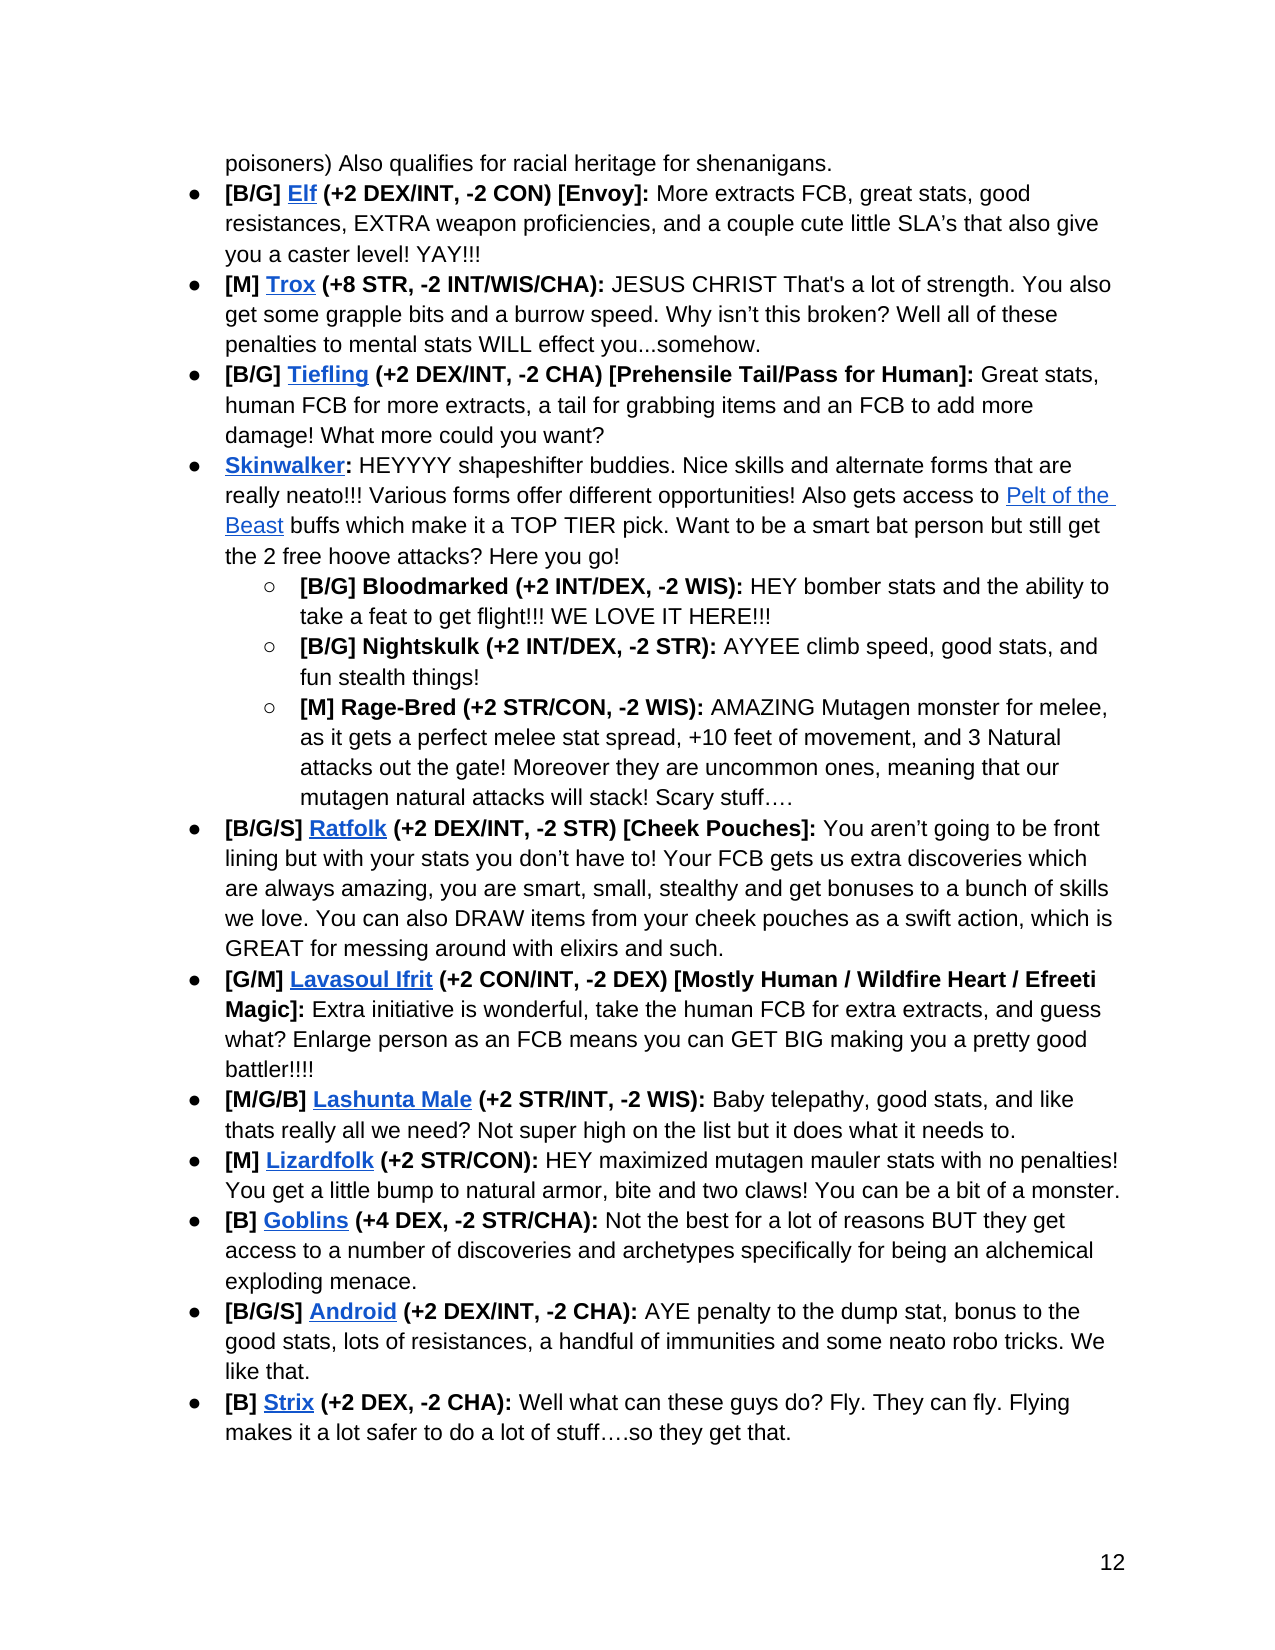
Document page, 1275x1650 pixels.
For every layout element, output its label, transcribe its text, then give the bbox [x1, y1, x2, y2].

list [B/G/S] Android (+2 DEX/INT, -2 CHA): AYE penalty to the dump stat, bonus to the good stats, lots of resistances, a handful of immunities and some neato robo tricks. We like that. [187, 1298, 1125, 1385]
list [B/G] Bloodmarked (+2 INT/DEX, -2 WIS): HEY bomber stats and the ability to take a feat to get flight!!! WE LOVE IT HERE!!! [262, 573, 1125, 629]
list [B] Goblins (+4 DEX, -2 STR/CHA): Not the best for a lot of reasons BUT they get access to a number of discoveries and archetypes specifically for being an alchemical exploding menace. [187, 1207, 1125, 1294]
list [B/G] Nightskulk (+2 INT/DEX, -2 STR): AYYEE climb speed, good stats, and fun stealth things! [262, 633, 1125, 690]
list [M] Rage-Bred (+2 STR/CON, -2 WIS): AMAZING Mutagen monster for melee, as it gets a perfect melee stat spread, +10 feet of movement, and 3 Natural attacks out the gate! Moreover they are uncommon ones, meaning that our mutagen natural attacks will stack! Scary stuff…. [262, 694, 1125, 811]
list poisoners) Also qualifies for racial heritage for shenanigans. [187, 150, 1125, 176]
list [M/G/B] Lashunta Male (+2 STR/INT, -2 WIS): Baby telepathy, good stats, and like thats really all we need? Not super high on the list but it does what it needs to. [187, 1086, 1125, 1143]
list [B/G] Tiefling (+2 DEX/INT, -2 CHA) [Prehensile Tail/Pass for Human]: Great stats, human FCB for more extracts, a tail for grabbing items and an FCB to add more damage! What more could you want? [187, 361, 1125, 448]
list Skinwalker: HEYYYY shapeshifter buddies. Nice skills and alternate forms that are really neato!!! Various forms offer different opportunities! Also gets access to Pelt of the Beast buffs which make it a TOP TIER pick. Want to be a smart bat person but still get the 2 free hoove attacks? Here you go! [187, 452, 1125, 569]
list [M] Trox (+8 STR, -2 INT/WIS/CHA): JESUS CHRIST That's a lot of strength. You also get some grapple bits and a burrow speed. Why isn’t this broken? Well all of these penalties to mental stats WILL effect you...somehow. [187, 271, 1125, 358]
list [M] Lizardfolk (+2 STR/CON): HEY maximized mutagen mauler stats with no penalties! You get a little bump to natural armor, bite and two claws! You can be a bit of a monster. [187, 1147, 1125, 1203]
list [B/G/S] Ratfolk (+2 DEX/INT, -2 STR) [Cheek Pouches]: You aren’t going to be front lining but with your stats you don’t have to! Your FCB gets us extra discoveries which are always amazing, you are smart, small, stealthy and get bonuses to a bunch of skills we love. You can also DRAW items from your cheek pouches as a swift action, which is GREAT for messing around with elixirs and such. [187, 814, 1125, 962]
list [B/G] Elf (+2 DEX/INT, -2 CON) [Envoy]: More extracts FCB, great stats, good resistances, EXTRA weapon proficiencies, and a couple cute little SLA’s that also give you a caster level! YAY!!! [187, 180, 1125, 267]
list [G/M] Lavasoul Ifrit (+2 CON/INT, -2 DEX) [Mostly Human / Wildfire Heart / Efreeti Magic]: Extra initiative is wonderful, take the human FCB for extra extracts, and guess what? Enlarge person as an FCB means you can GET BIG making you a pretty good battler!!!! [187, 966, 1125, 1083]
list [B] Strix (+2 DEX, -2 CHA): Well what can these guys do? Fly. They can fly. Flying makes it a lot safer to do a lot of stuff….so they get that. [187, 1388, 1125, 1445]
